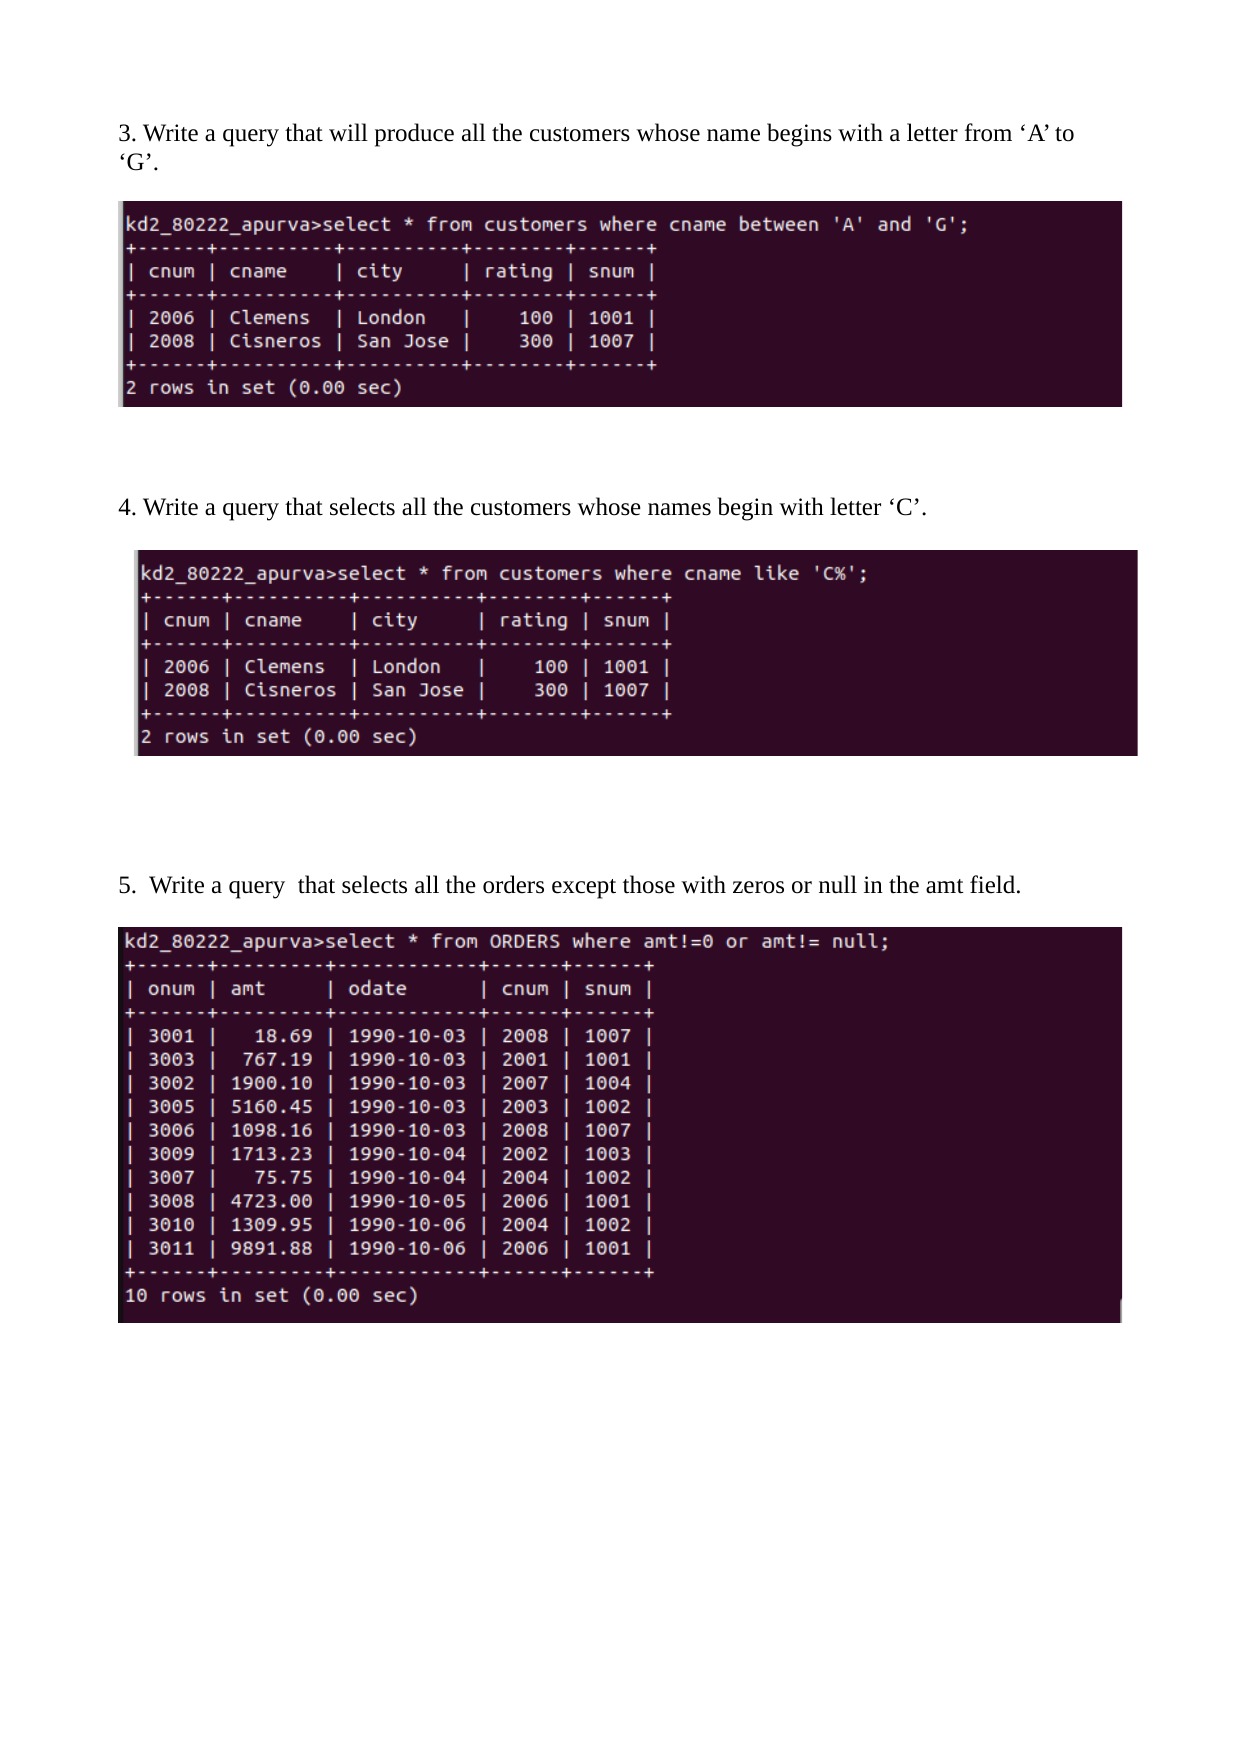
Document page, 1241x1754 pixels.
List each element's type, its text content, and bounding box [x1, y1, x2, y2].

picture [133, 550, 1138, 756]
text 5. Write a query that selects all the orders except those with zeros or null in the amt field. [118, 870, 1122, 899]
text 4. Write a query that selects all the customers whose names begin with letter ‘C’. [118, 492, 1122, 521]
picture [118, 201, 1123, 407]
picture [118, 927, 1123, 1323]
text 3. Write a query that will produce all the customers whose name begins with a letter from ‘A’ to ‘G’. [118, 118, 1122, 176]
